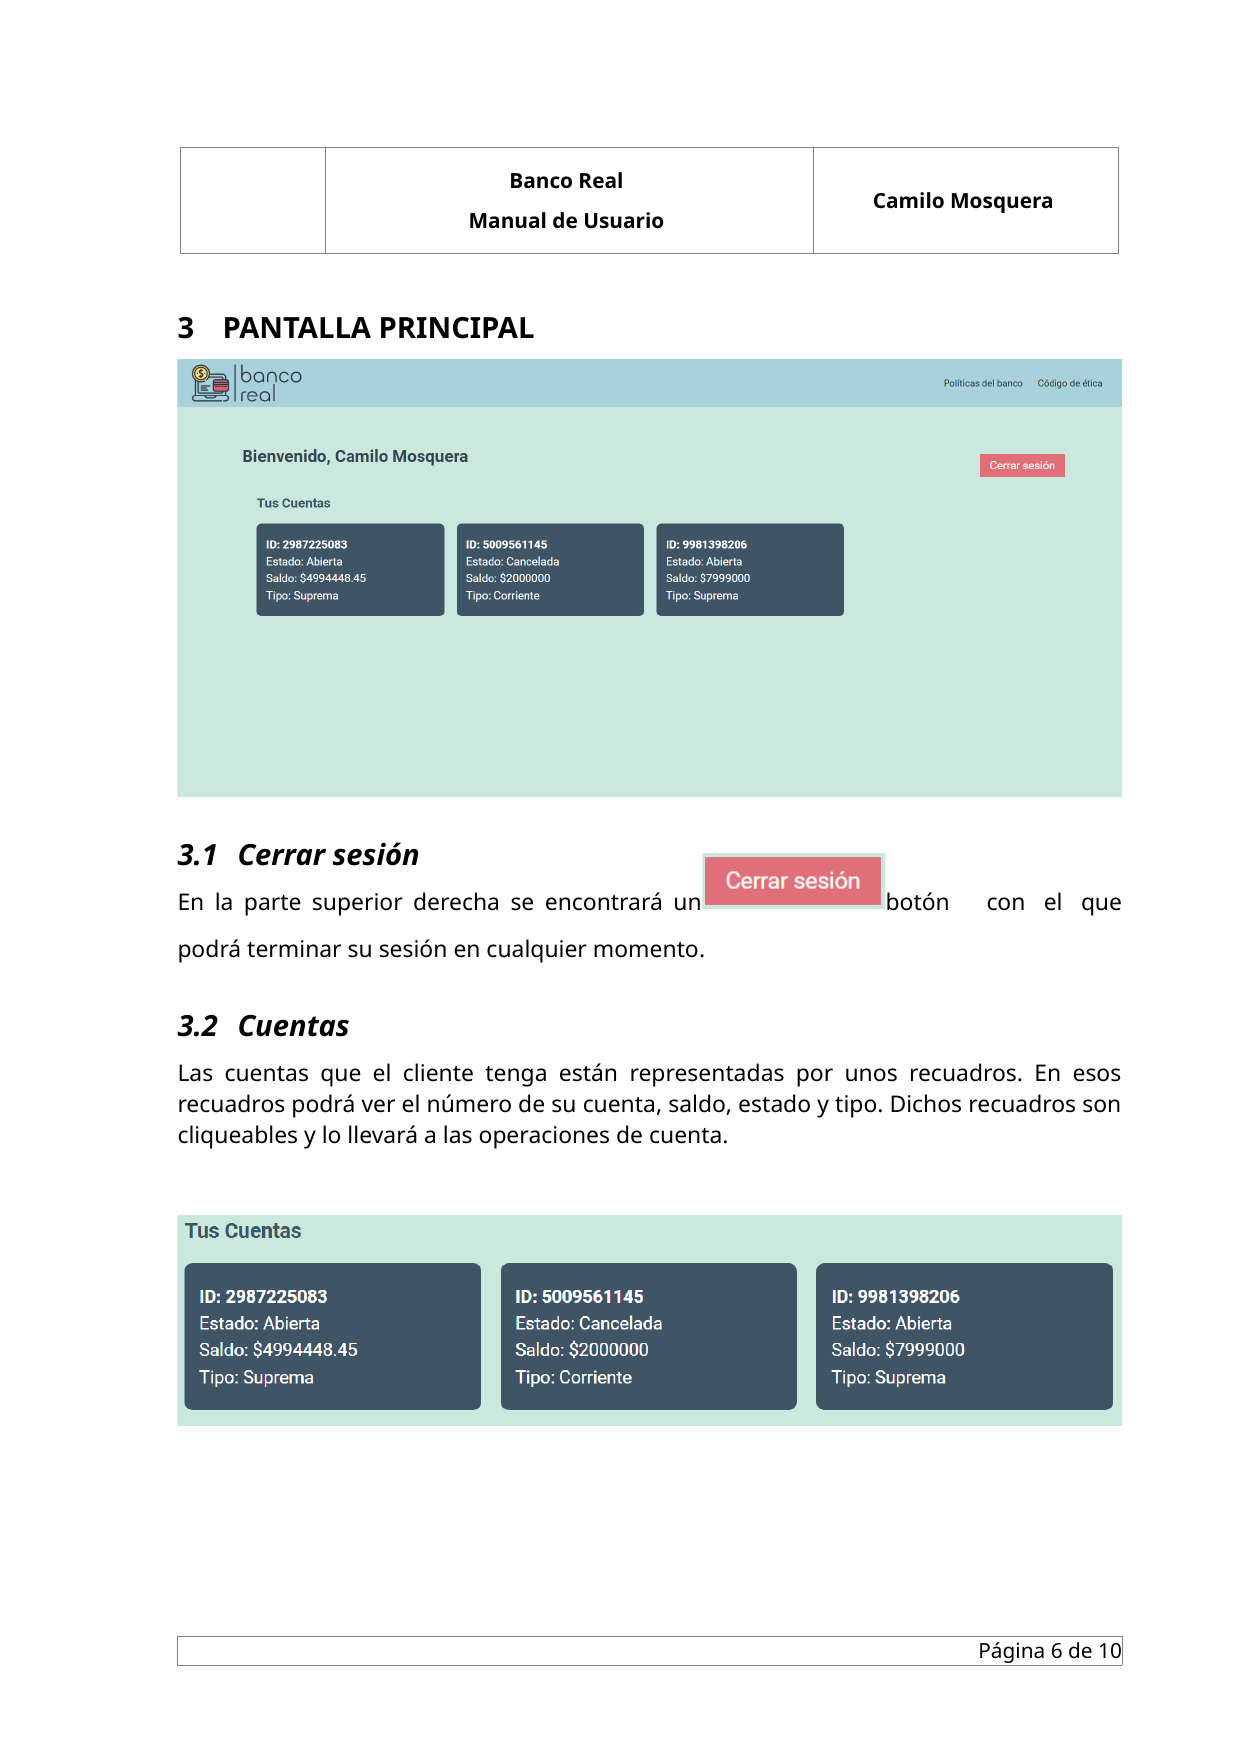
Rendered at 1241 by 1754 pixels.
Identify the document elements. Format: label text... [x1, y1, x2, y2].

text Las cuentas que el cliente tenga están representadas por unos recuadros. En esos recuadros podrá ver el número de su cuenta, saldo, estado y tipo. Dichos recuadros son cliqueables y lo llevará a las operaciones de cuenta. [177, 1057, 1122, 1151]
text En la parte superior derecha se encontrará un botón con el que podrá terminar su sesión en cualquier momento. [177, 886, 1122, 964]
subtitle PANTALLA PRINCIPAL [177, 307, 1122, 347]
subtitle Cuentas [177, 1005, 1122, 1044]
subtitle Cerrar sesión [177, 834, 1122, 873]
